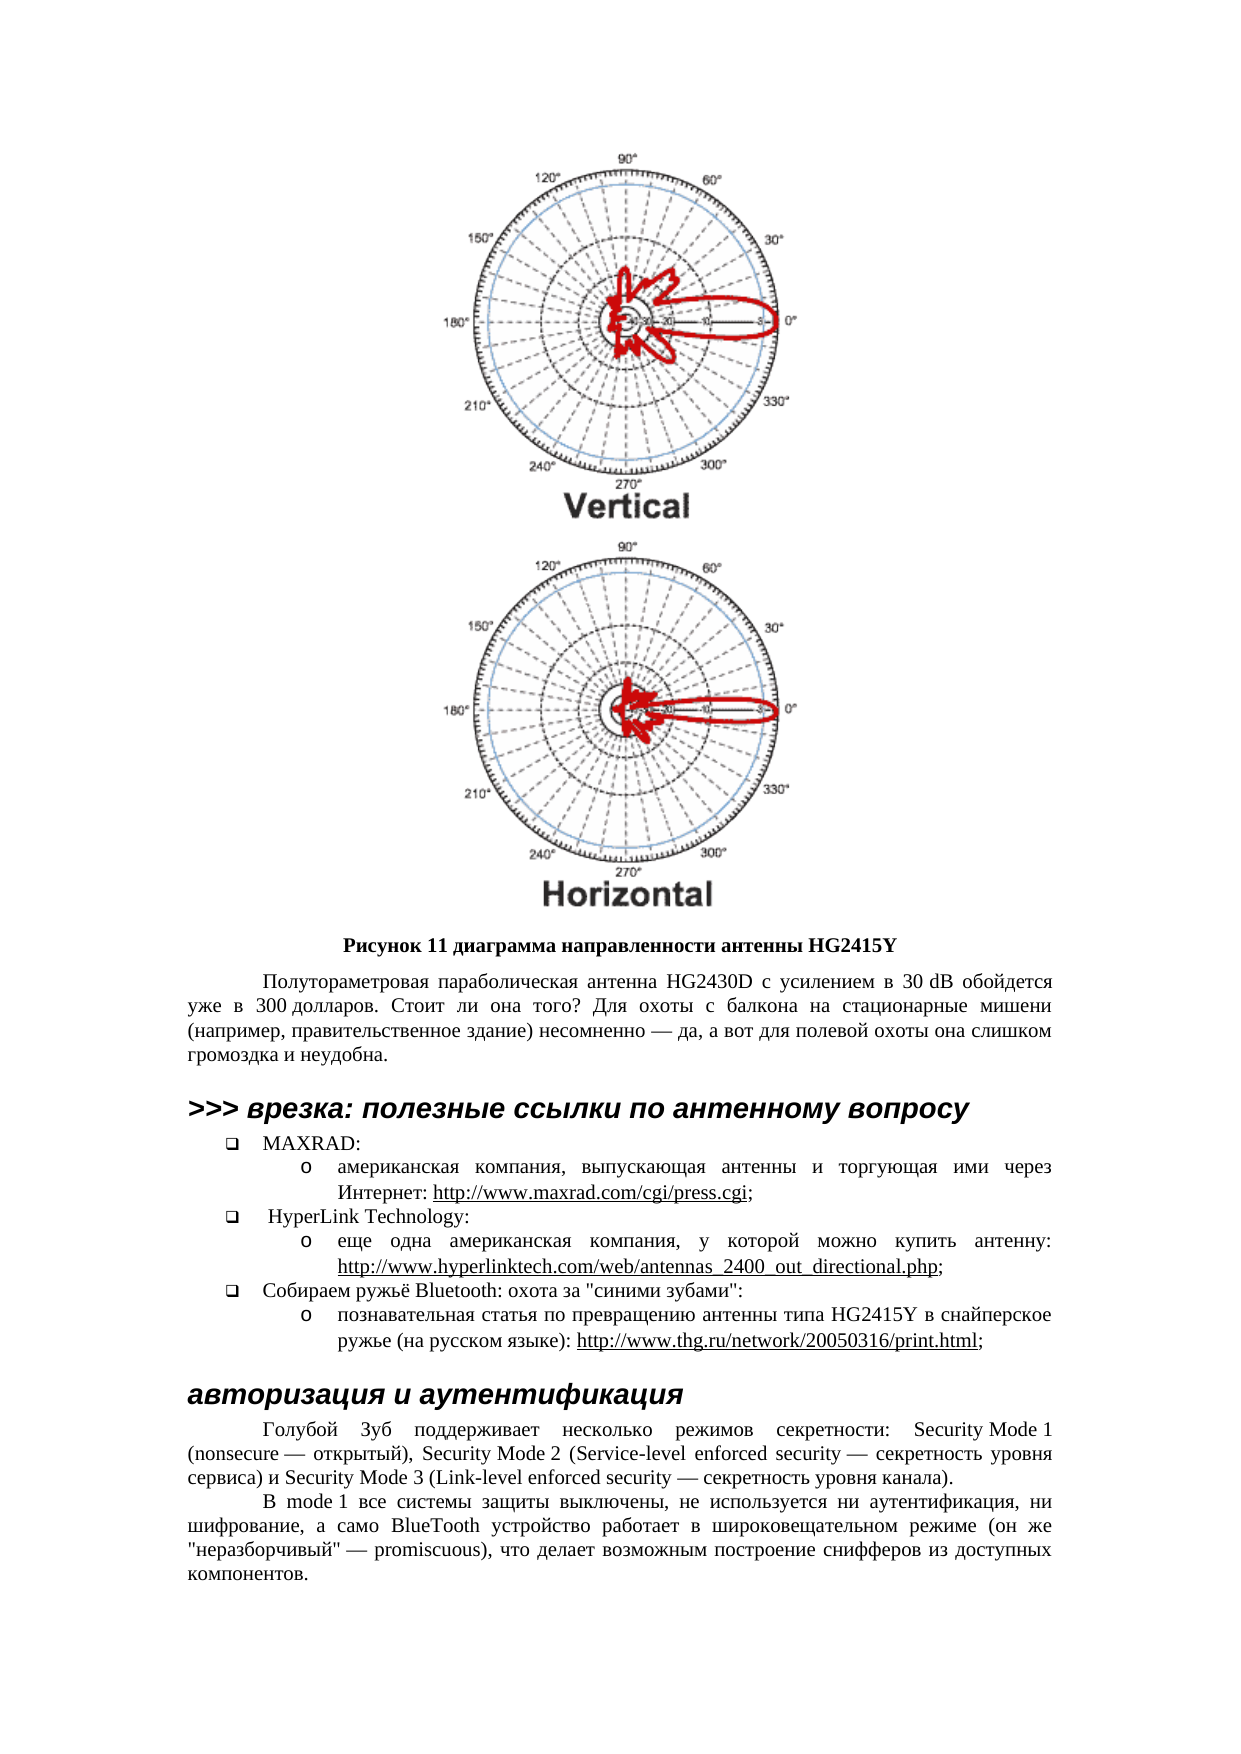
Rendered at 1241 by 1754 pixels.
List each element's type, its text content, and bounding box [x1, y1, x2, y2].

list познавательная статья по превращению антенны типа HG2415Y в снайперское ружье (на русском языке): http://www.thg.ru/network/20050316/print.html; [300, 1302, 1053, 1352]
text Рисунок 11 диаграмма направленности антенны HG2415Y [187, 933, 1053, 957]
list HyperLink Technology: [225, 1204, 1053, 1228]
list американская компания, выпускающая антенны и торгующая ими через Интернет: http://www.maxrad.com/cgi/press.cgi; [300, 1154, 1053, 1204]
subtitle авторизация и аутентификация [187, 1377, 1053, 1411]
list еще одна американская компания, у которой можно купить антенну: http://www.hyperlinktech.com/web/antennas_2400_out_directional.php; [300, 1228, 1053, 1278]
text Голубой Зуб поддерживает несколько режимов секретности: Security Mode 1 (nonsecure — открытый), Security Mode 2 (Service-level enforced security — секретность уровня сервиса) и Security Mode 3 (Link-level enforced security — секретность уровня канала). [187, 1417, 1053, 1489]
list MAXRAD: [225, 1130, 1053, 1154]
list Собираем ружьё Bluetooth: охота за "синими зубами": [225, 1278, 1053, 1302]
text Полутораметровая параболическая антенна HG2430D с усилением в 30 dB обойдется уже в 300 долларов. Стоит ли она того? Для охоты с балкона на стационарные мишени (например, правительственное здание) несомненно — да, а вот для полевой охоты она слишком громоздка и неудобна. [187, 969, 1053, 1066]
text В mode 1 все системы защиты выключены, не используется ни аутентификация, ни шифрование, а само BlueTooth устройство работает в широковещательном режиме (он же "неразборчивый" — promiscuous), что делает возможным построение снифферов из доступных компонентов. [187, 1489, 1053, 1585]
subtitle >>> врезка: полезные ссылки по антенному вопросу [187, 1091, 1053, 1124]
picture [442, 150, 799, 921]
